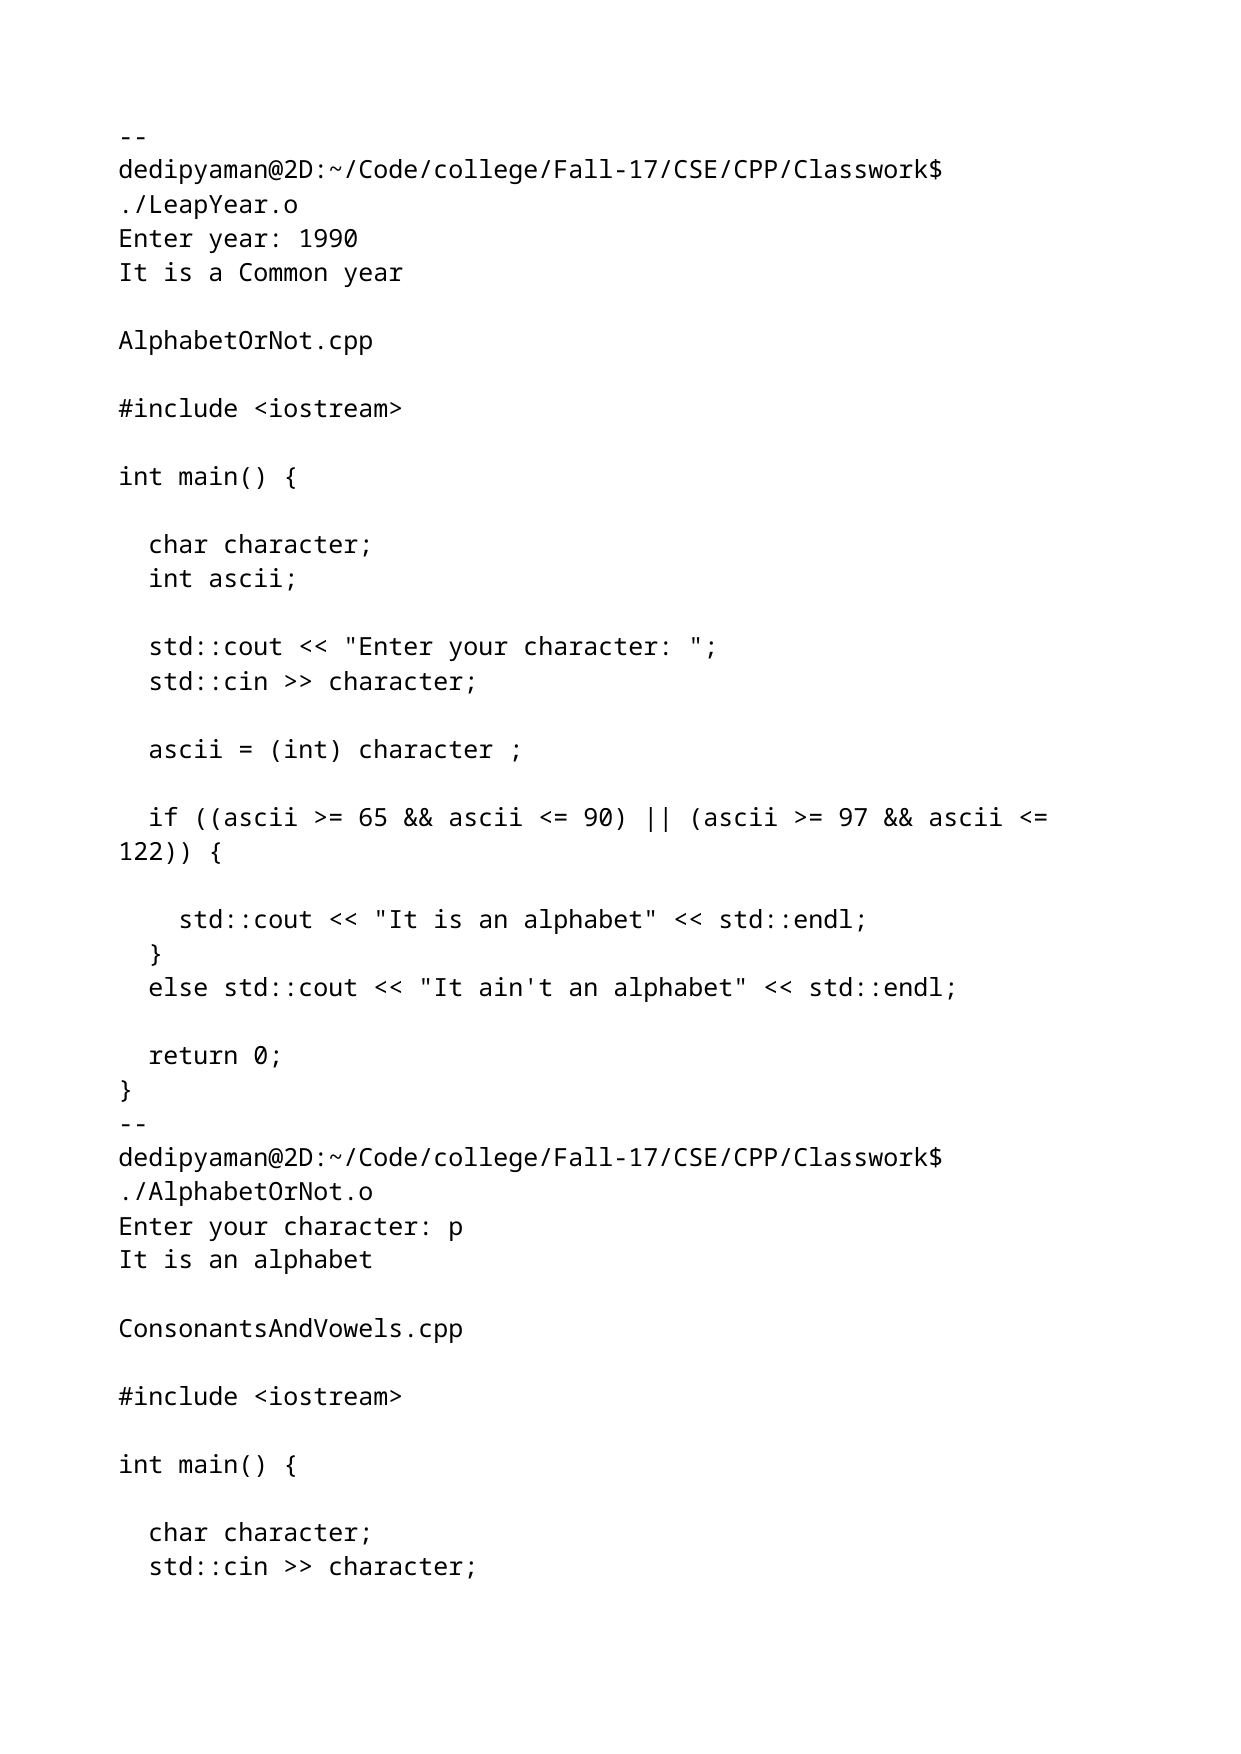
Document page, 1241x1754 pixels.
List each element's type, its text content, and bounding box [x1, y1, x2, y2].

text int ascii; [118, 561, 1122, 595]
text -- [118, 1106, 1122, 1140]
text std::cout << "It is an alphabet" << std::endl; [118, 902, 1122, 936]
text #include <iostream> [118, 1378, 1122, 1412]
text int main() { [118, 1447, 1122, 1481]
text std::cout << "Enter your character: "; [118, 629, 1122, 663]
text It is an alphabet [118, 1242, 1122, 1276]
text int main() { [118, 459, 1122, 493]
text } [118, 936, 1122, 970]
text -- [118, 118, 1122, 152]
text if ((ascii >= 65 && ascii <= 90) || (ascii >= 97 && ascii <= 122)) { [118, 799, 1122, 867]
text else std::cout << "It ain't an alphabet" << std::endl; [118, 970, 1122, 1004]
text #include <iostream> [118, 391, 1122, 425]
text ConsonantsAndVowels.cpp [118, 1310, 1122, 1344]
text char character; [118, 1515, 1122, 1549]
text ascii = (int) character ; [118, 731, 1122, 765]
text std::cin >> character; [118, 1549, 1122, 1583]
text Enter year: 1990 [118, 220, 1122, 254]
text Enter your character: p [118, 1208, 1122, 1242]
text It is a Common year [118, 254, 1122, 288]
text std::cin >> character; [118, 663, 1122, 697]
text return 0; [118, 1038, 1122, 1072]
text dedipyaman@2D:~/Code/college/Fall-17/CSE/CPP/Classwork$ ./LeapYear.o [118, 152, 1122, 220]
text AlphabetOrNot.cpp [118, 322, 1122, 357]
text char character; [118, 527, 1122, 561]
text } [118, 1072, 1122, 1106]
text dedipyaman@2D:~/Code/college/Fall-17/CSE/CPP/Classwork$ ./AlphabetOrNot.o [118, 1140, 1122, 1208]
